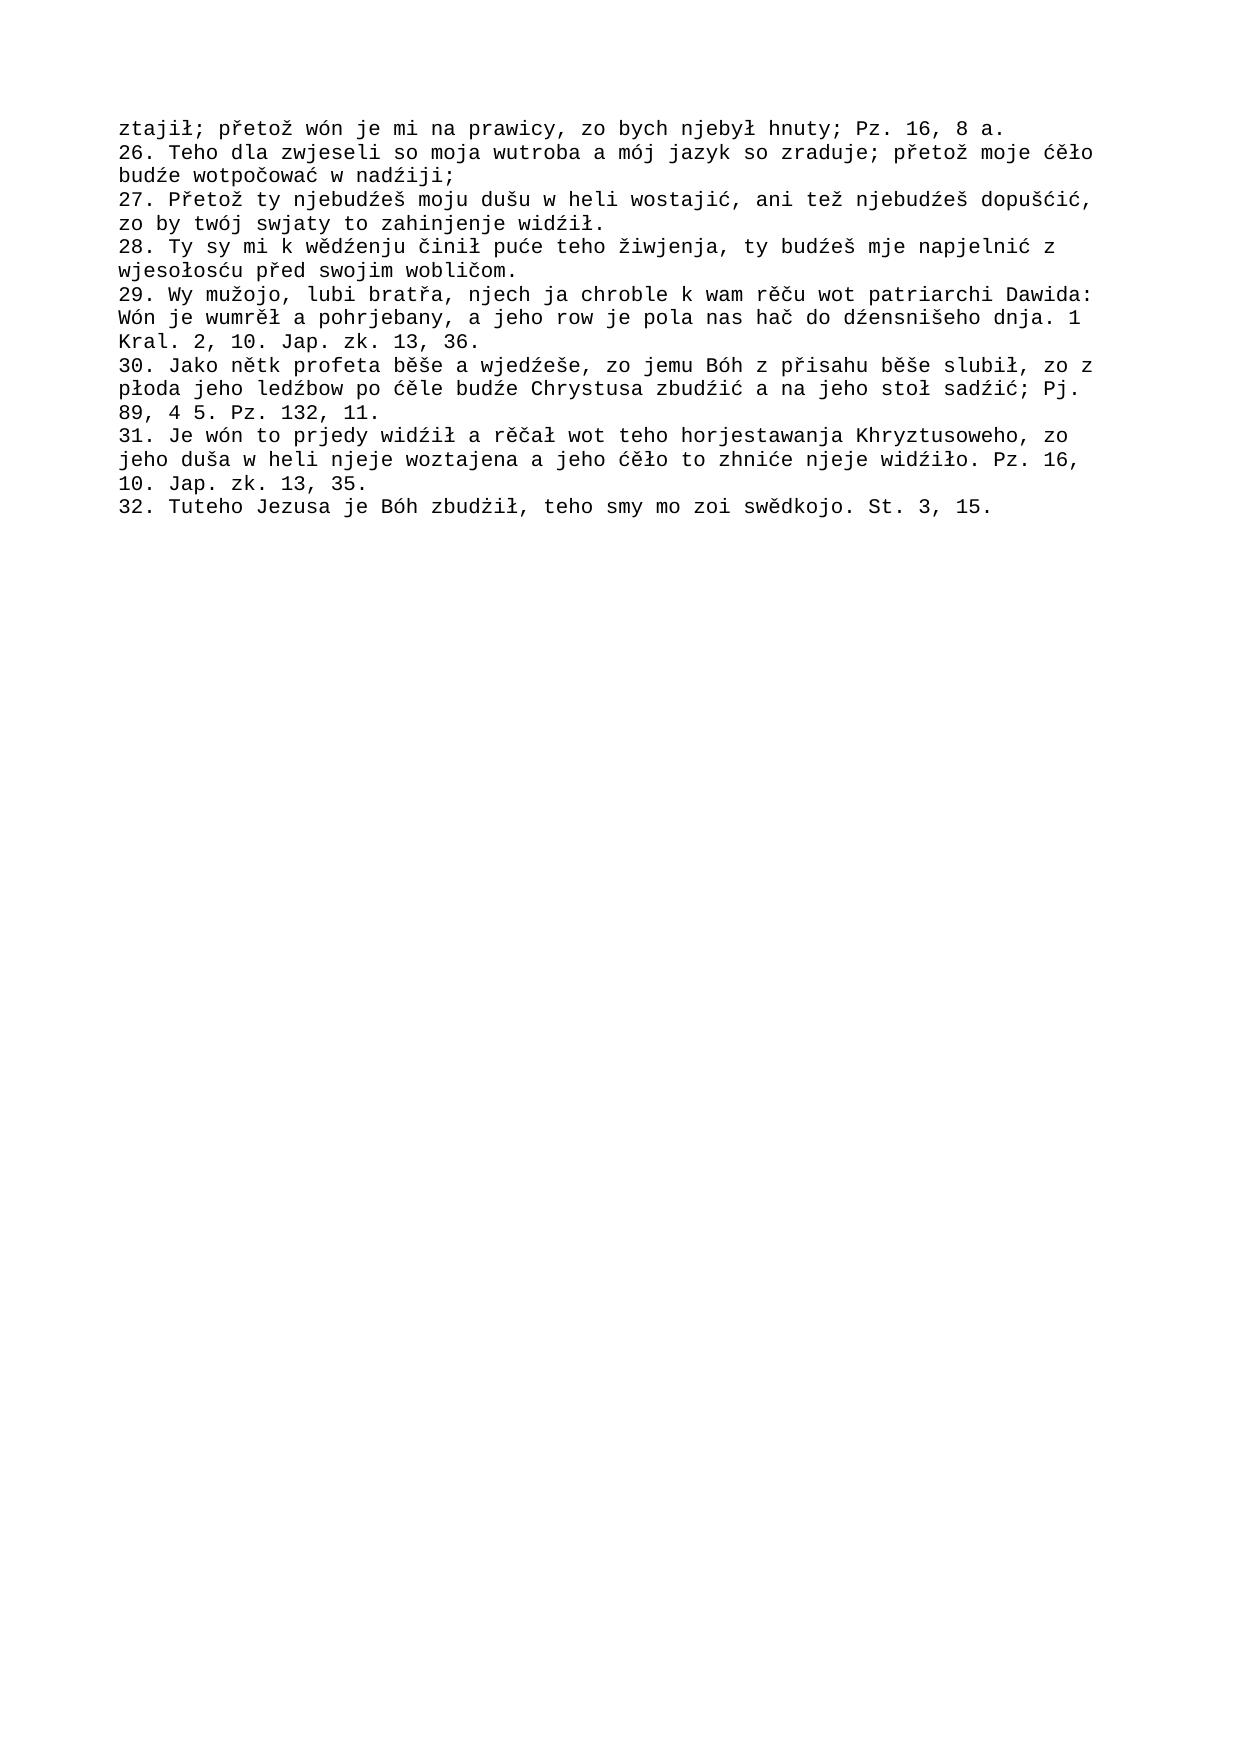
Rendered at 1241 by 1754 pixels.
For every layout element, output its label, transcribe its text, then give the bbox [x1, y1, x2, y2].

text 27. Přetož ty njebudźeš moju dušu w heli wostajić, ani tež njebudźeš dopušćić, zo by twój swjaty to zahinjenje widźił. [118, 189, 1122, 236]
text 31. Je wón to prjedy widźił a rěčał wot teho horjestawanja Khryztusoweho, zo jeho duša w heli njeje woztajena a jeho ćěło to zhniće njeje widźiło. Pz. 16, 10. Jap. zk. 13, 35. [118, 426, 1122, 496]
text 30. Jako nětk profeta běše a wjedźeše, zo jemu Bóh z přisahu běše slubił, zo z płoda jeho ledźbow po ćěle budźe Chrystusa zbudźić a na jeho stoł sadźić; Pj. 89, 4 5. Pz. 132, 11. [118, 354, 1122, 426]
text 26. Teho dla zwjeseli so moja wutroba a mój jazyk so zraduje; přetož moje ćěło budźe wotpočować w nadźiji; [118, 142, 1122, 189]
text 29. Wy mužojo, lubi bratřa, njech ja chroble k wam rěču wot patriarchi Dawida: Wón je wumrěł a pohrjebany, a jeho row je pola nas hač do dźensnišeho dnja. 1 Kral. 2, 10. Jap. zk. 13, 36. [118, 284, 1122, 354]
text 28. Ty sy mi k wědźenju činił puće teho žiwjenja, ty budźeš mje napjelnić z wjesołosću před swojim wobličom. [118, 236, 1122, 284]
text 32. Tuteho Jezusa je Bóh zbudżił, teho smy mo zoi swědkojo. St. 3, 15. [118, 496, 1122, 520]
text ztajił; přetož wón je mi na prawicy, zo bych njebył hnuty; Pz. 16, 8 a. [118, 118, 1122, 142]
